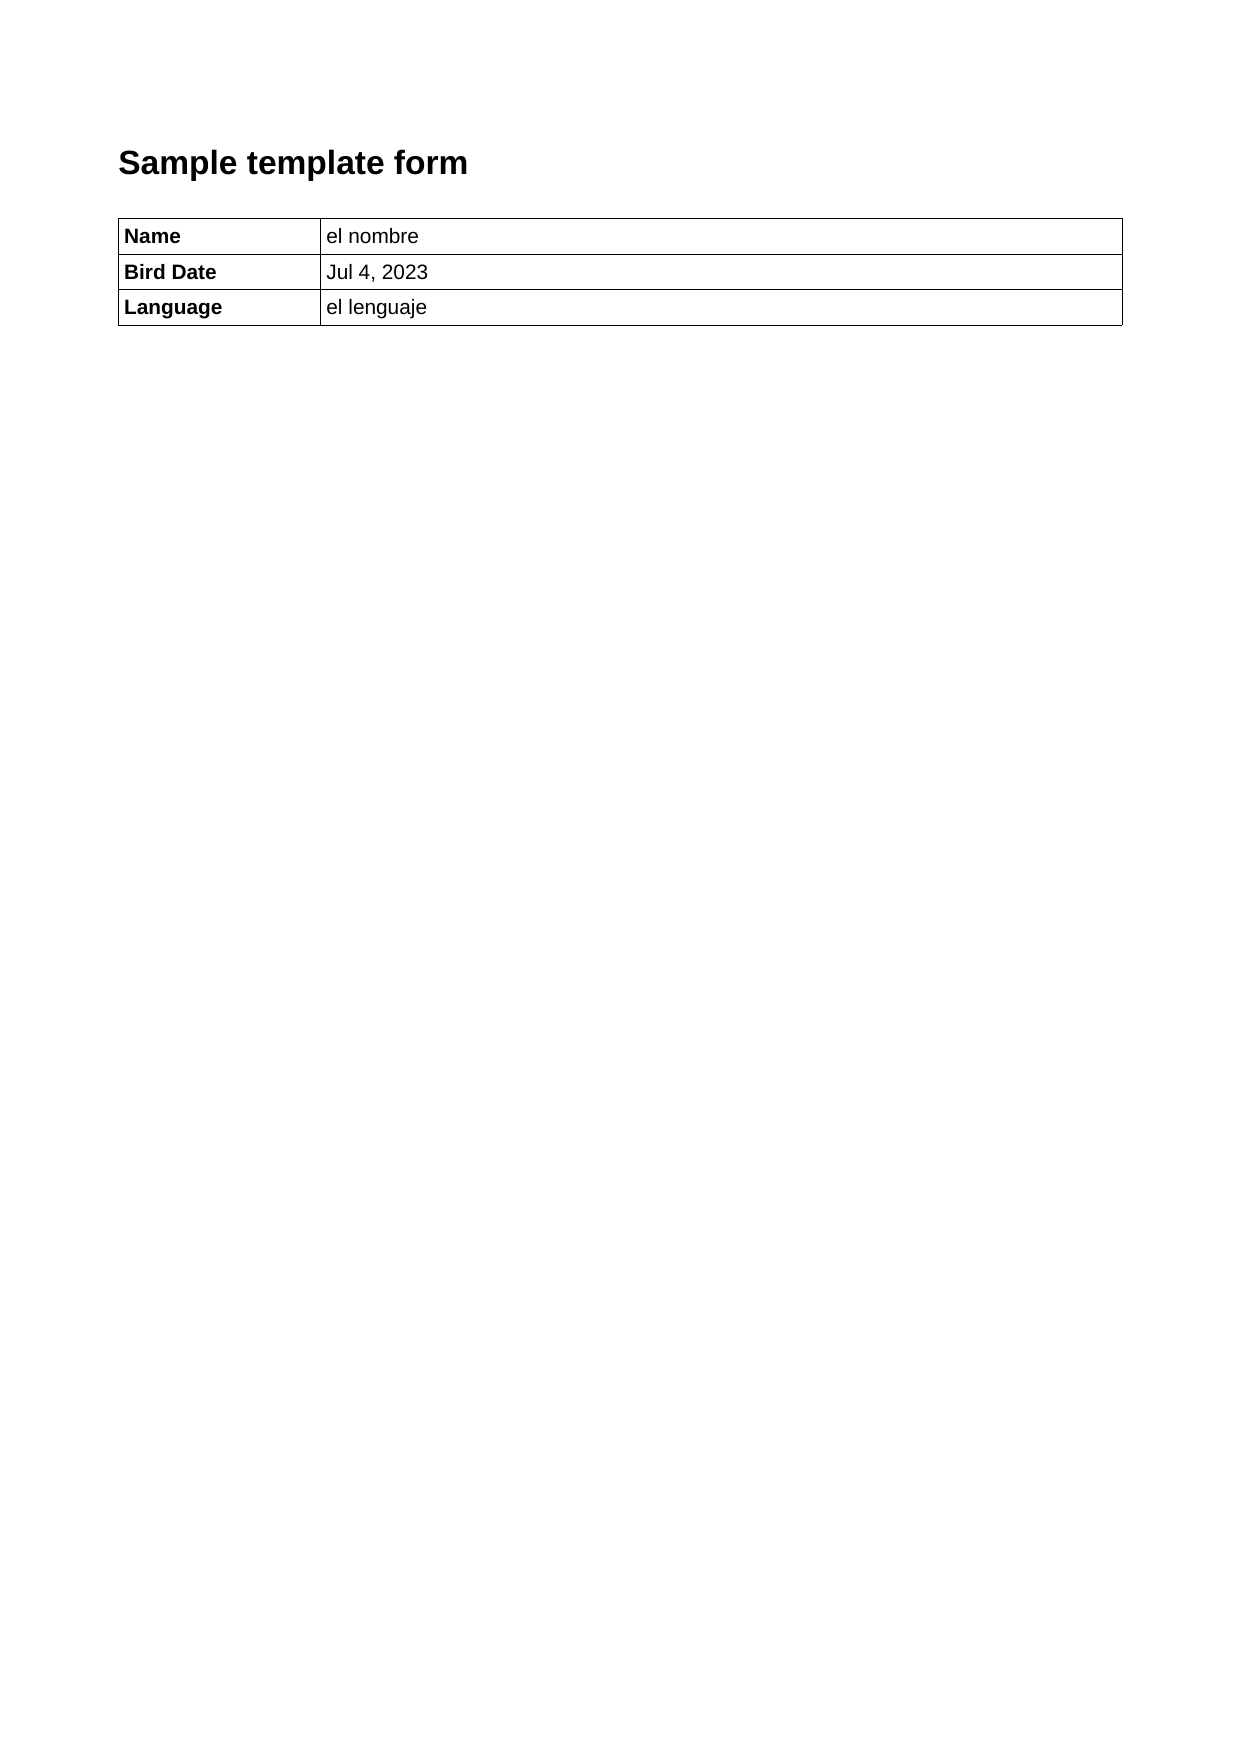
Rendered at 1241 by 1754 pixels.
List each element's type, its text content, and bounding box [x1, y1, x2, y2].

table_cell el lenguaje [321, 290, 1122, 325]
subtitle Sample template form [118, 143, 1122, 182]
table_header Name [119, 219, 320, 254]
table_cell Bird Date [119, 255, 320, 289]
table_cell Jul 4, 2023 [321, 255, 1122, 289]
table_header el nombre [321, 219, 1122, 254]
table_cell Language [119, 290, 320, 325]
